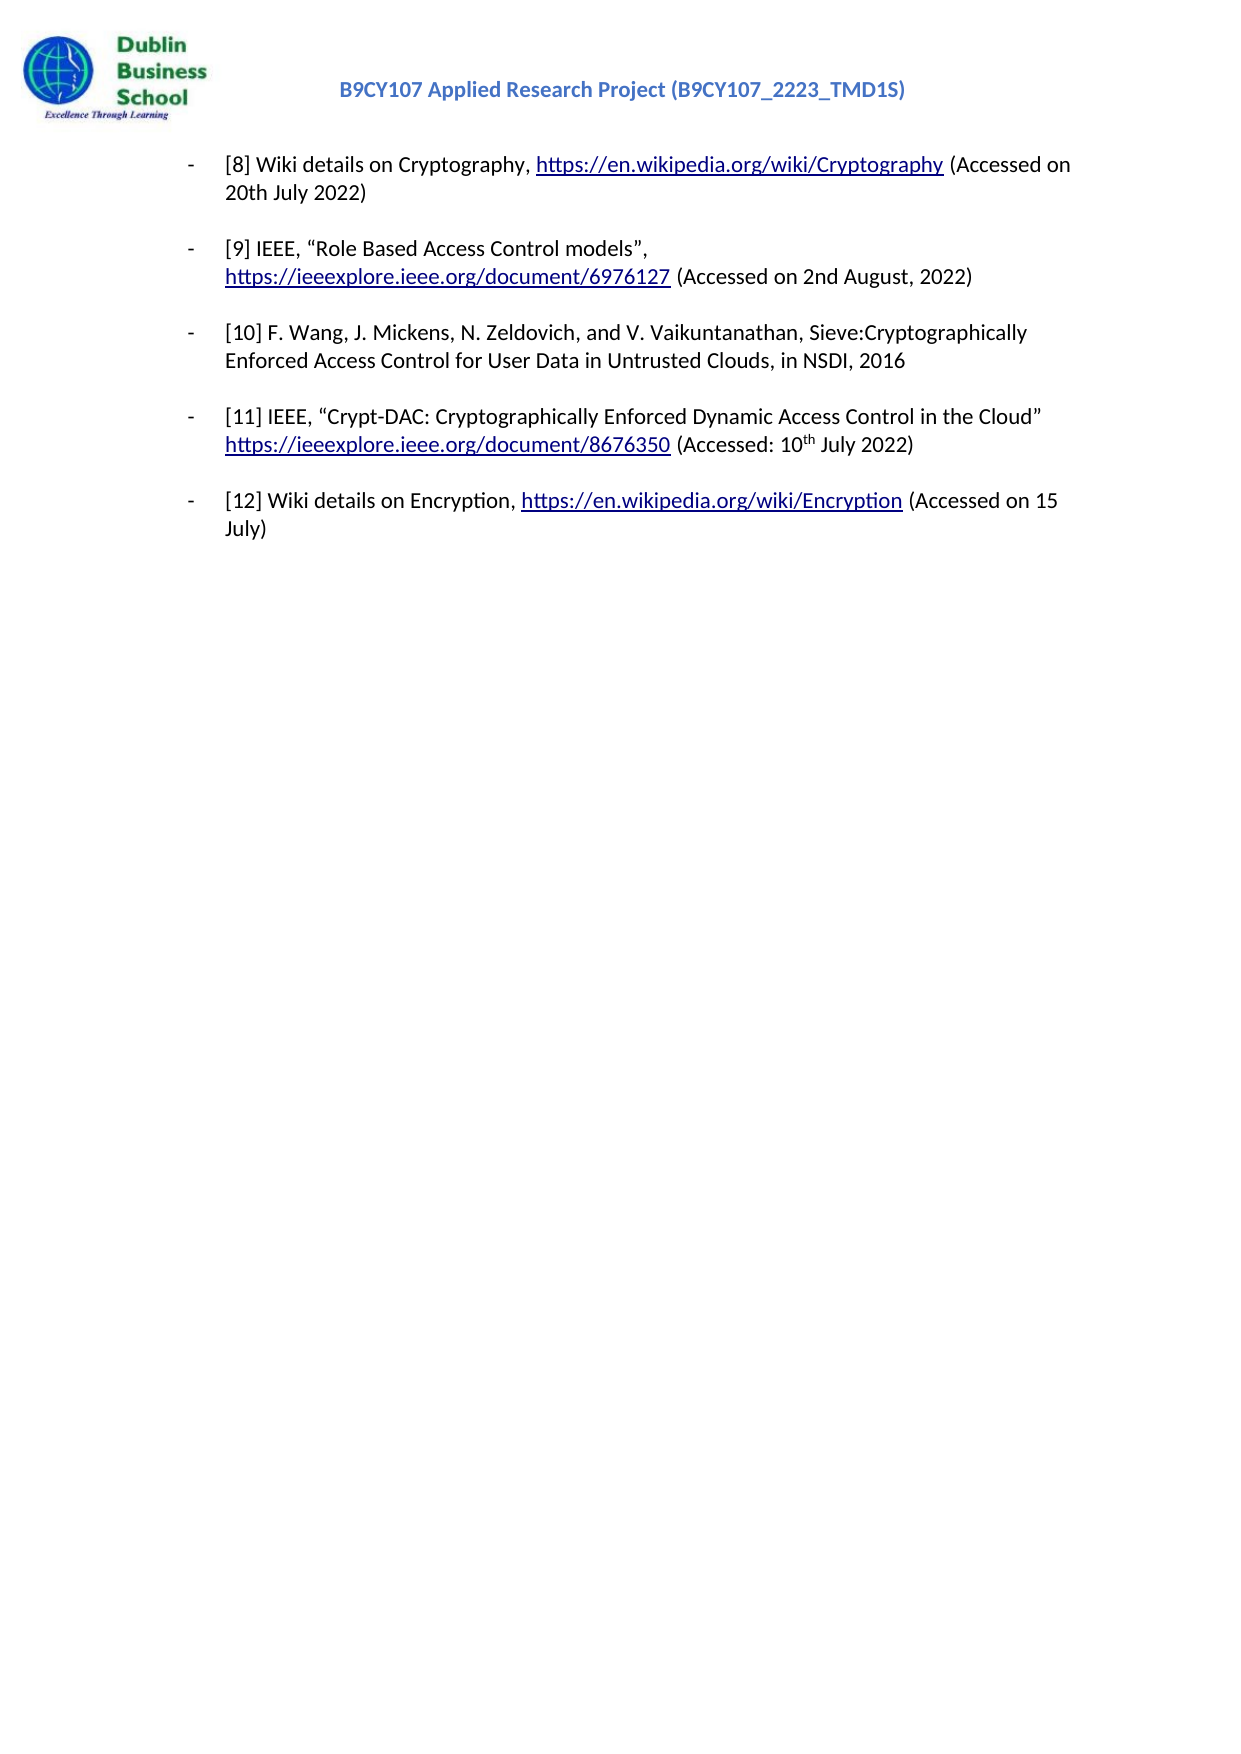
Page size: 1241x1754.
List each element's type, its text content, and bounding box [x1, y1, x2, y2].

list [12] Wiki details on Encryption, https://en.wikipedia.org/wiki/Encryption (Accessed on 15 July) [187, 486, 1090, 542]
list [11] IEEE, “Crypt-DAC: Cryptographically Enforced Dynamic Access Control in the Cloud” https://ieeexplore.ieee.org/document/8676350 (Accessed: 10th July 2022) [187, 402, 1090, 458]
list [10] F. Wang, J. Mickens, N. Zeldovich, and V. Vaikuntanathan, Sieve:Cryptographically Enforced Access Control for User Data in Untrusted Clouds, in NSDI, 2016 [187, 318, 1090, 374]
list [9] IEEE, “Role Based Access Control models”, https://ieeexplore.ieee.org/document/6976127 (Accessed on 2nd August, 2022) [187, 234, 1090, 290]
list [8] Wiki details on Cryptography, https://en.wikipedia.org/wiki/Cryptography (Accessed on 20th July 2022) [187, 150, 1090, 206]
